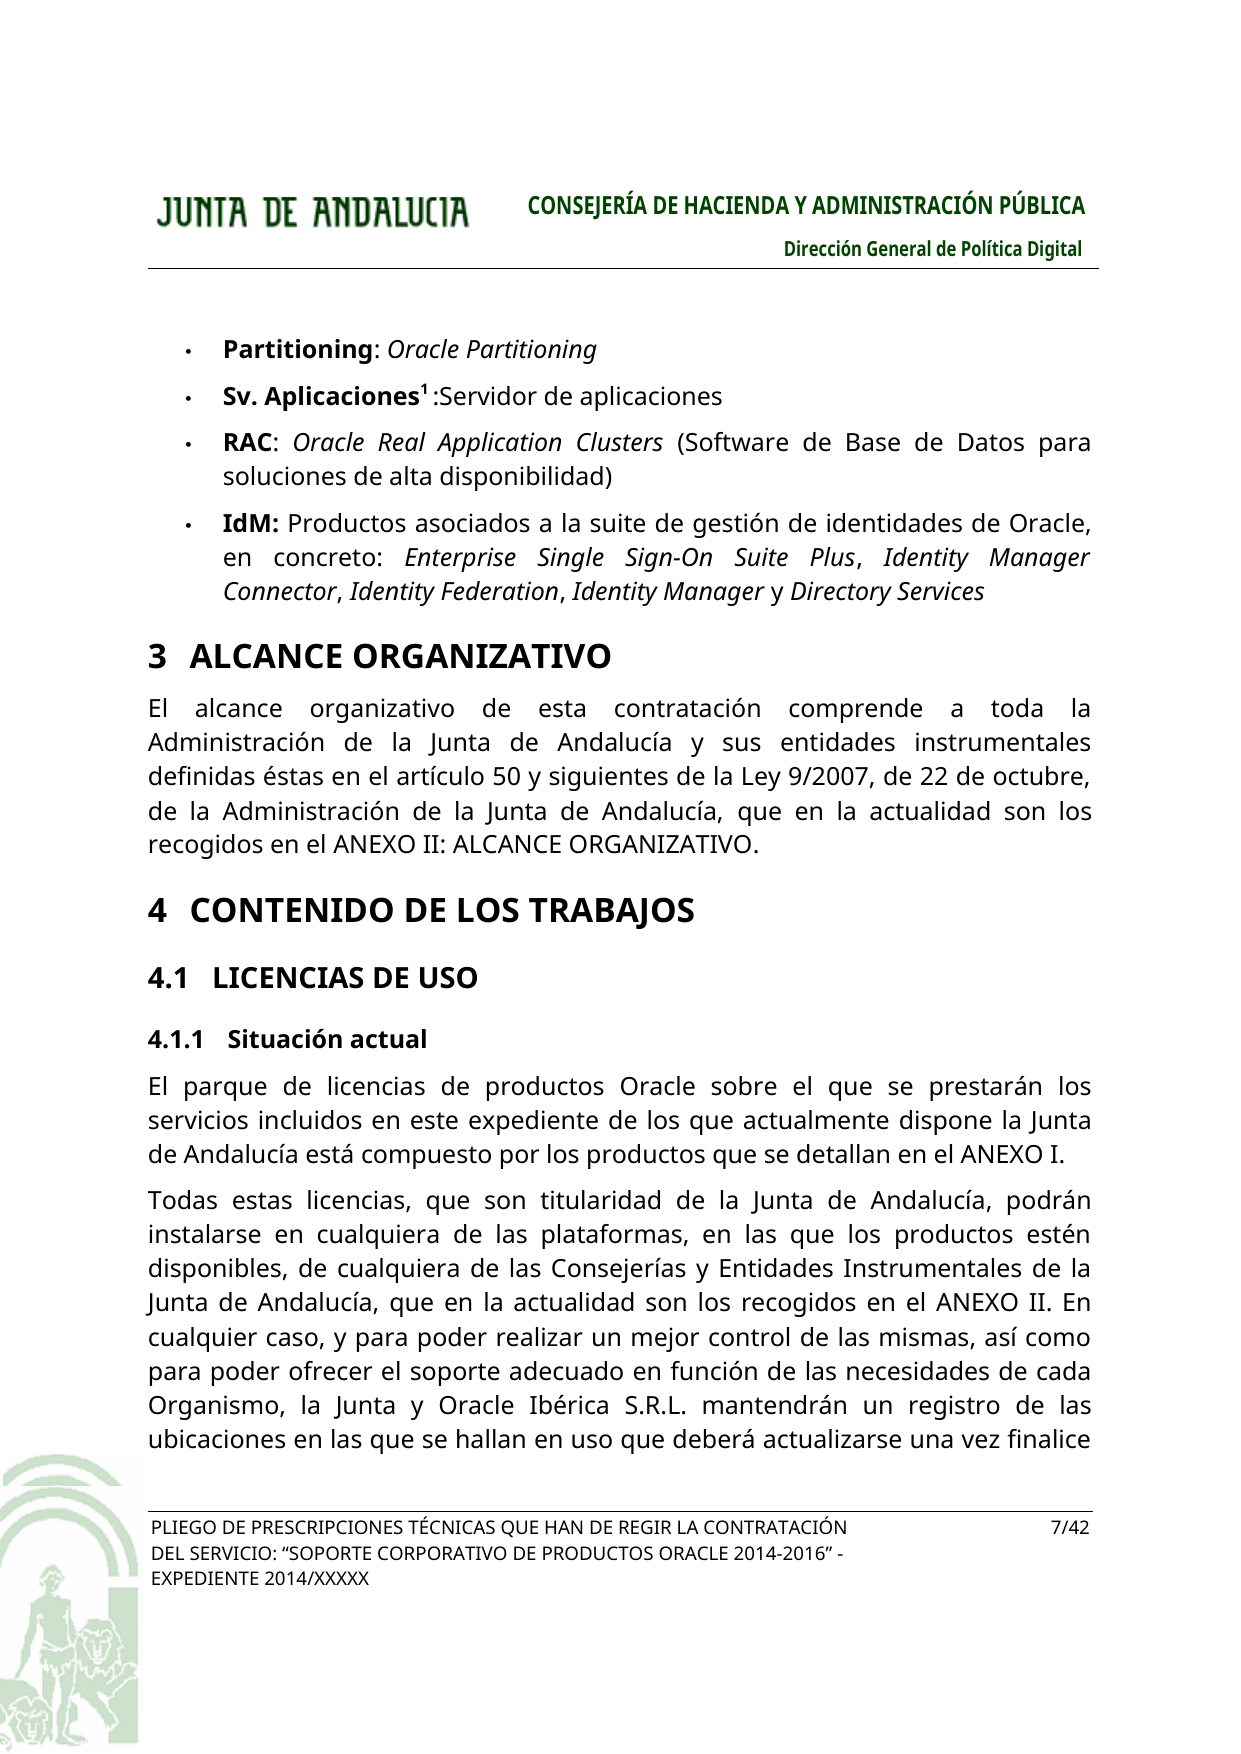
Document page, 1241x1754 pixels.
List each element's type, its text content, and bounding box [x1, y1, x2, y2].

list IdM: Productos asociados a la suite de gestión de identidades de Oracle, en concreto: Enterprise Single Sign-On Suite Plus, Identity Manager Connector, Identity Federation, Identity Manager y Directory Services [185, 506, 1093, 608]
list Partitioning: Oracle Partitioning [185, 332, 1093, 366]
subtitle LICENCIAS DE USO [148, 957, 1093, 997]
text El parque de licencias de productos Oracle sobre el que se prestarán los servicios incluidos en este expediente de los que actualmente dispone la Junta de Andalucía está compuesto por los productos que se detallan en el ANEXO I. [148, 1068, 1093, 1170]
list RAC: Oracle Real Application Clusters (Software de Base de Datos para soluciones de alta disponibilidad) [185, 425, 1093, 493]
subtitle ALCANCE ORGANIZATIVO [148, 633, 1093, 678]
picture [0, 1454, 144, 1754]
text El alcance organizativo de esta contratación comprende a toda la Administración de la Junta de Andalucía y sus entidades instrumentales definidas éstas en el artículo 50 y siguientes de la Ley 9/2007, de 22 de octubre, de la Administración de la Junta de Andalucía, que en la actualidad son los recogidos en el ANEXO II: ALCANCE ORGANIZATIVO. [148, 691, 1093, 861]
list Sv. Aplicaciones1 :Servidor de aplicaciones [185, 378, 1093, 412]
subtitle CONTENIDO DE LOS TRABAJOS [148, 886, 1093, 932]
subtitle Situación actual [148, 1022, 1093, 1056]
text Todas estas licencias, que son titularidad de la Junta de Andalucía, podrán instalarse en cualquiera de las plataformas, en las que los productos estén disponibles, de cualquiera de las Consejerías y Entidades Instrumentales de la Junta de Andalucía, que en la actualidad son los recogidos en el ANEXO II. En cualquier caso, y para poder realizar un mejor control de las mismas, así como para poder ofrecer el soporte adecuado en función de las necesidades de cada Organismo, la Junta y Oracle Ibérica S.R.L. mantendrán un registro de las ubicaciones en las que se hallan en uso que deberá actualizarse una vez finalice [148, 1183, 1093, 1455]
picture [156, 197, 471, 229]
